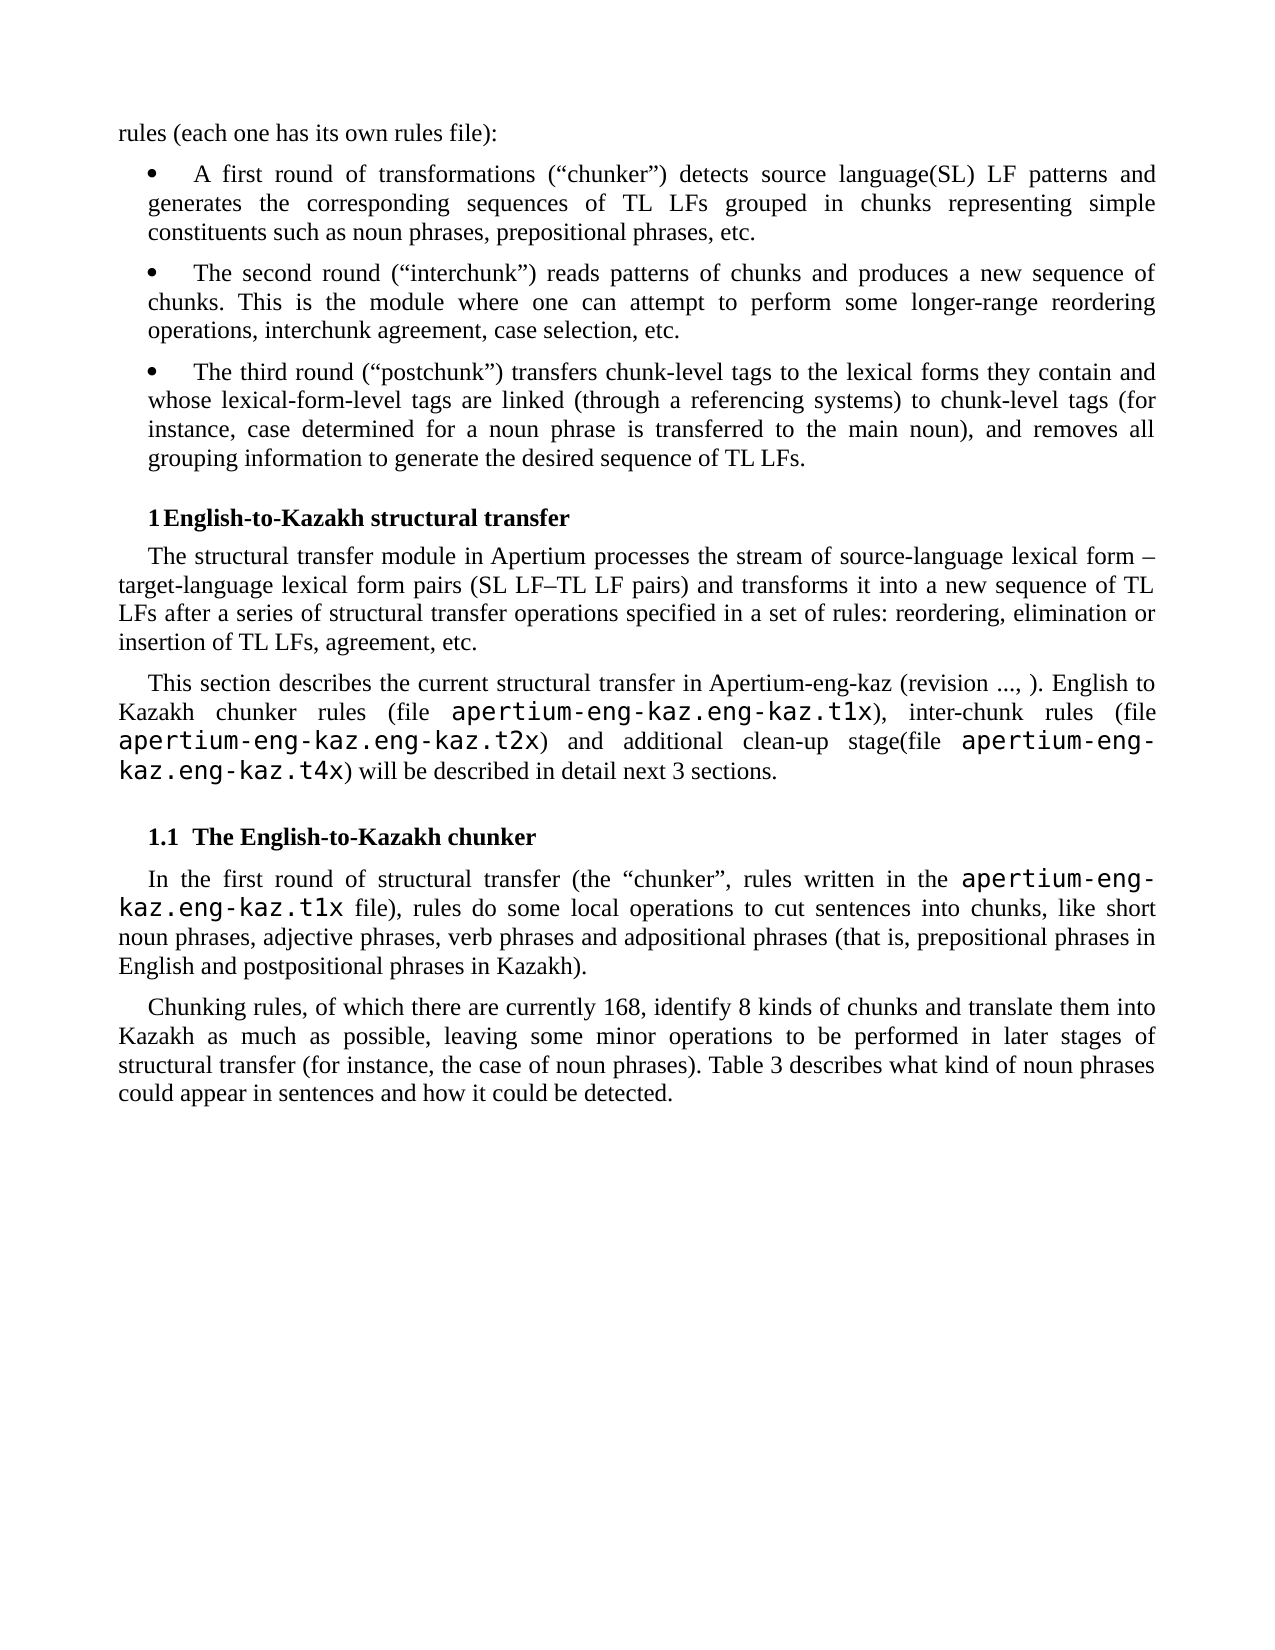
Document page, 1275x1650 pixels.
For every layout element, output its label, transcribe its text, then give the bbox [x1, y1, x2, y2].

text This section describes the current structural transfer in Apertium-eng-kaz (revision ..., ). English to Kazakh chunker rules (file apertium-eng-kaz.eng-kaz.t1x), inter-chunk rules (file apertium-eng-kaz.eng-kaz.t2x) and additional clean-up stage(file apertium-eng-kaz.eng-kaz.t4x) will be described in detail next 3 sections. [118, 668, 1157, 785]
list The second round (“interchunk”) reads patterns of chunks and produces a new sequence of chunks. This is the module where one can attempt to perform some longer-range reordering operations, interchunk agreement, case selection, etc. [148, 258, 1157, 344]
subtitle English-to-Kazakh structural transfer [148, 503, 1157, 531]
subtitle The English-to-Kazakh chunker [148, 822, 1157, 851]
text rules (each one has its own rules file): [118, 118, 1157, 147]
list The third round (“postchunk”) transfers chunk-level tags to the lexical forms they contain and whose lexical-form-level tags are linked (through a referencing systems) to chunk-level tags (for instance, case determined for a noun phrase is transferred to the main noun), and removes all grouping information to generate the desired sequence of TL LFs. [148, 357, 1157, 472]
list A first round of transformations (“chunker”) detects source language(SL) LF patterns and generates the corresponding sequences of TL LFs grouped in chunks representing simple constituents such as noun phrases, prepositional phrases, etc. [148, 159, 1157, 246]
text In the first round of structural transfer (the “chunker”, rules written in the apertium-eng-kaz.eng-kaz.t1x file), rules do some local operations to cut sentences into chunks, like short noun phrases, adjective phrases, verb phrases and adpositional phrases (that is, prepositional phrases in English and postpositional phrases in Kazakh). [118, 864, 1157, 980]
text Chunking rules, of which there are currently 168, identify 8 kinds of chunks and translate them into Kazakh as much as possible, leaving some minor operations to be performed in later stages of structural transfer (for instance, the case of noun phrases). Table 3 describes what kind of noun phrases could appear in sentences and how it could be detected. [118, 992, 1157, 1107]
text The structural transfer module in Apertium processes the stream of source-language lexical form – target-language lexical form pairs (SL LF–TL LF pairs) and transforms it into a new sequence of TL LFs after a series of structural transfer operations specified in a set of rules: reordering, elimination or insertion of TL LFs, agreement, etc. [118, 541, 1157, 656]
